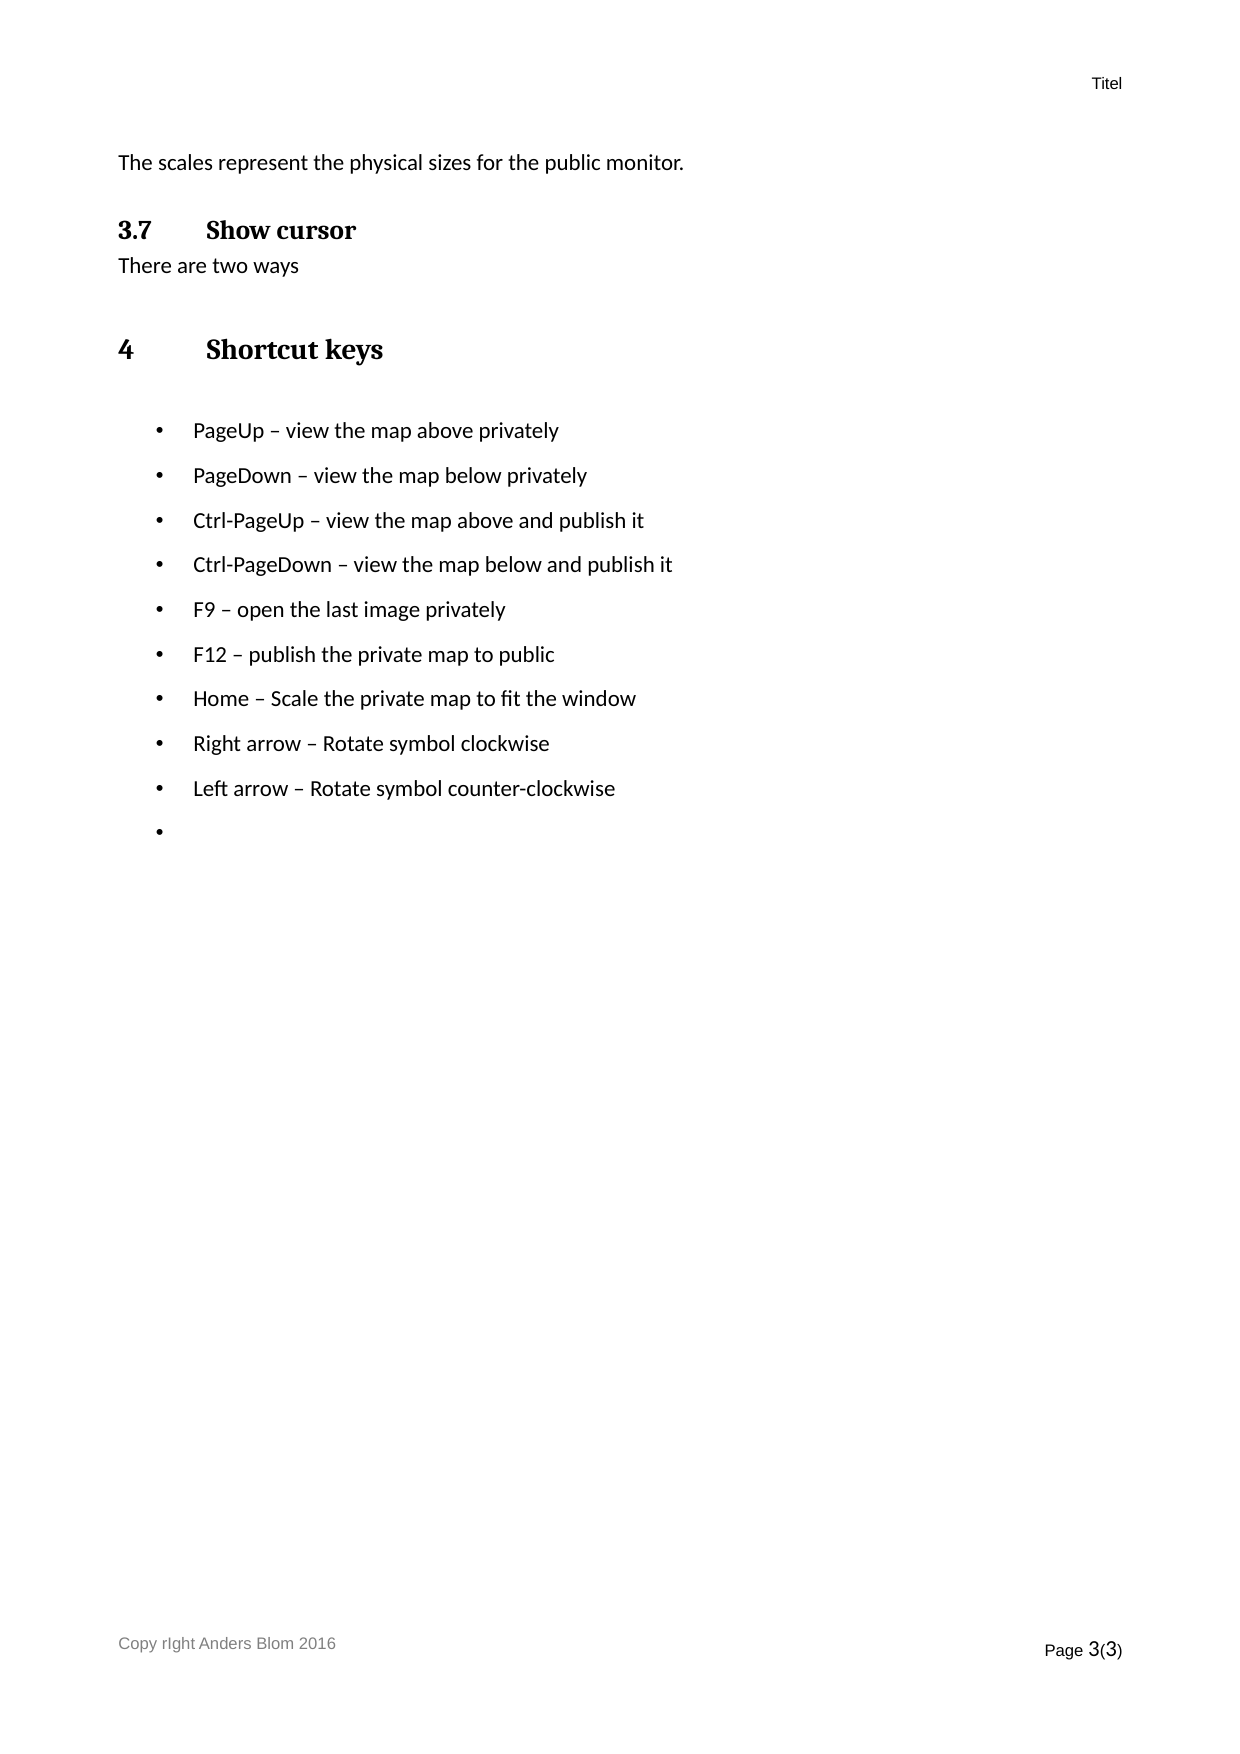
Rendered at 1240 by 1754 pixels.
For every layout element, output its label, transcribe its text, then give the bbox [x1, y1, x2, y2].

list PageUp – view the map above privately [156, 416, 1122, 444]
list F12 – publish the private map to public [156, 640, 1122, 668]
list Left arrow – Rotate symbol counter-clockwise [156, 774, 1122, 802]
text There are two ways [118, 251, 1122, 279]
text The scales represent the physical sizes for the public monitor. [118, 148, 1122, 176]
list Home – Scale the private map to fit the window [156, 684, 1122, 712]
list F9 – open the last image privately [156, 595, 1122, 623]
list PageDown – view the map below privately [156, 461, 1122, 489]
subtitle Show cursor [118, 215, 1122, 246]
list Ctrl-PageDown – view the map below and publish it [156, 550, 1122, 578]
subtitle Shortcut keys [118, 333, 1122, 367]
list Ctrl-PageUp – view the map above and publish it [156, 506, 1122, 534]
list Right arrow – Rotate symbol clockwise [156, 729, 1122, 757]
